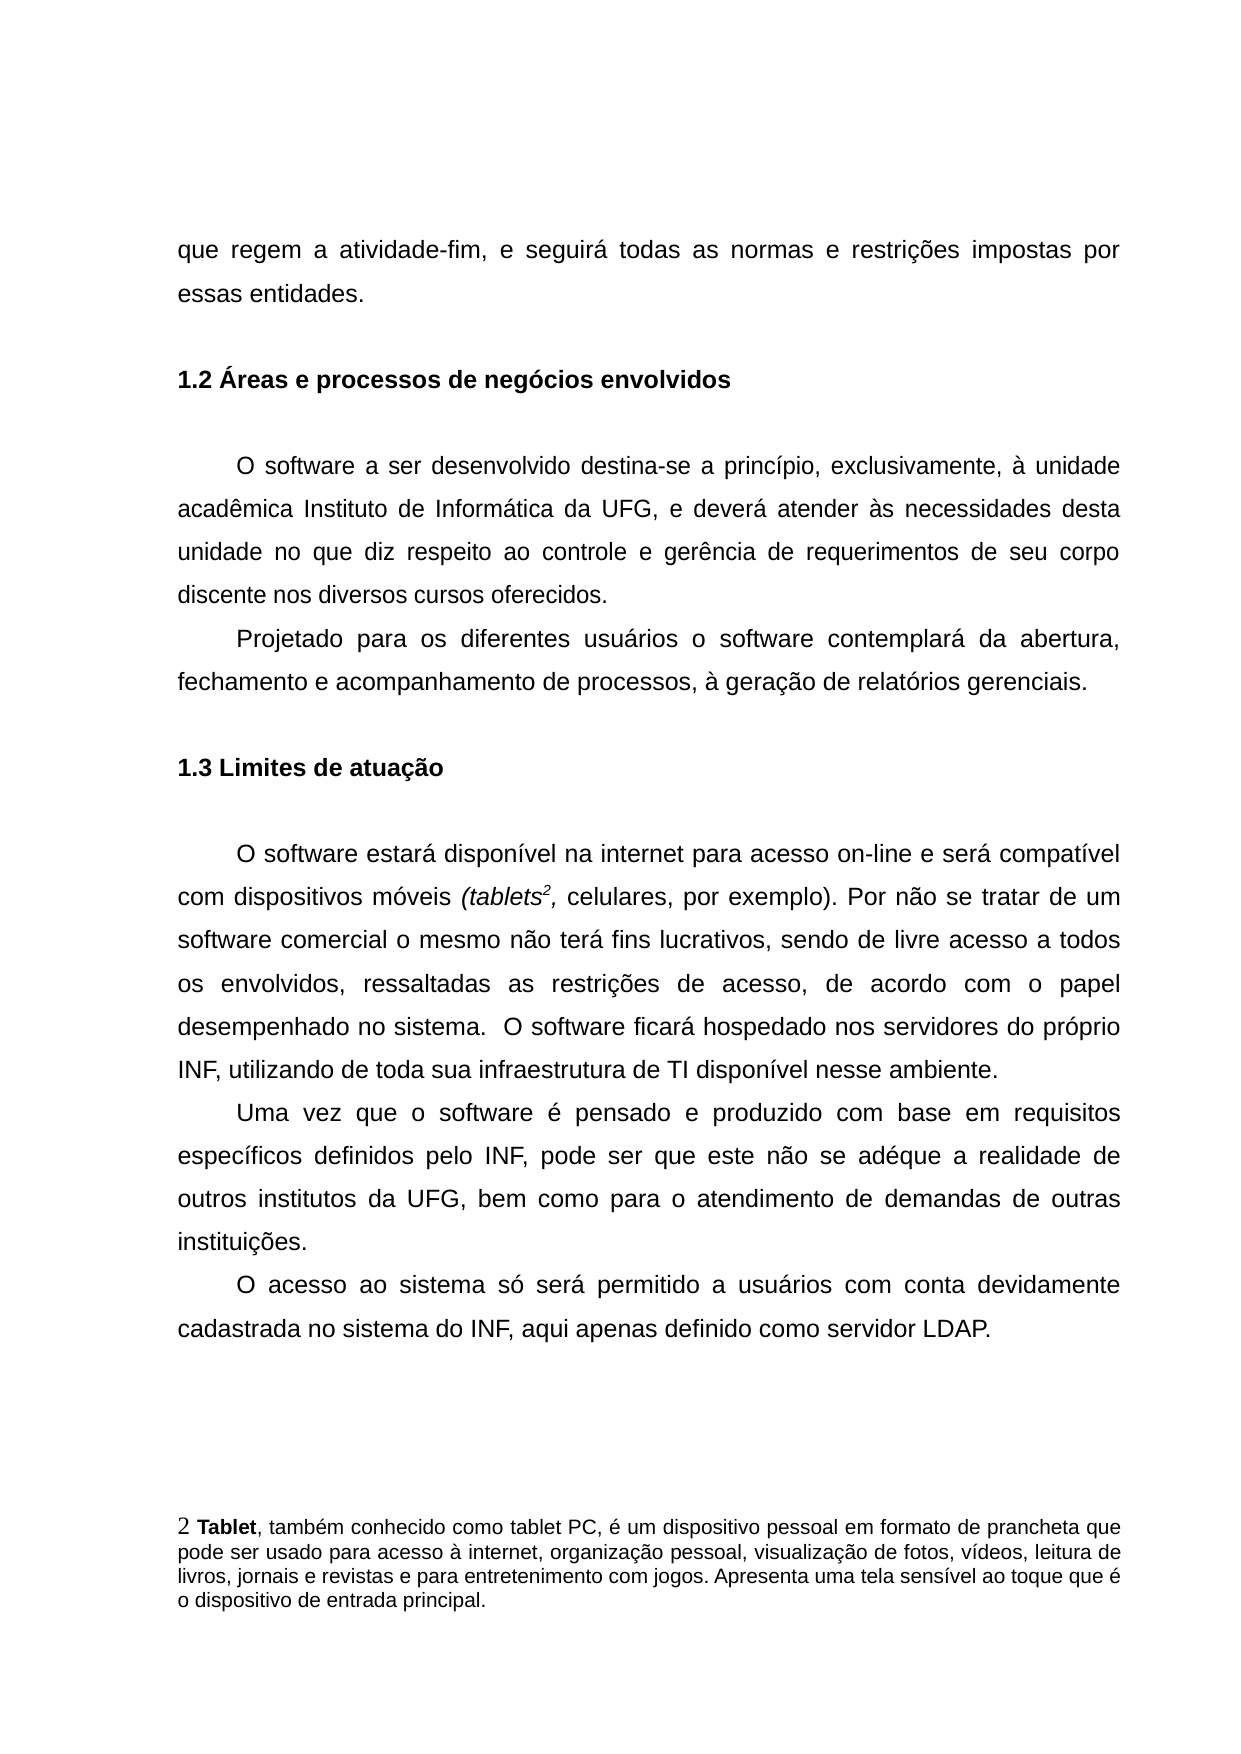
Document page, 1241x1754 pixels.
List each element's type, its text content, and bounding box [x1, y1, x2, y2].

text Uma vez que o software é pensado e produzido com base em requisitos específicos definidos pelo INF, pode ser que este não se adéque a realidade de outros institutos da UFG, bem como para o atendimento de demandas de outras instituições. [177, 1098, 1122, 1256]
text O software estará disponível na internet para acesso on-line e será compatível com dispositivos móveis (tablets, celulares, por exemplo). Por não se tratar de um software comercial o mesmo não terá fins lucrativos, sendo de livre acesso a todos os envolvidos, ressaltadas as restrições de acesso, de acordo com o papel desempenhado no sistema. O software ficará hospedado nos servidores do próprio INF, utilizando de toda sua infraestrutura de TI disponível nesse ambiente. [177, 839, 1122, 1083]
text 1.2 Áreas e processos de negócios envolvidos [177, 365, 1122, 393]
text O acesso ao sistema só será permitido a usuários com conta devidamente cadastrada no sistema do INF, aqui apenas definido como servidor LDAP. [177, 1270, 1122, 1342]
text O software a ser desenvolvido destina-se a princípio, exclusivamente, à unidade acadêmica Instituto de Informática da UFG, e deverá atender às necessidades desta unidade no que diz respeito ao controle e gerência de requerimentos de seu corpo discente nos diversos cursos oferecidos. [177, 451, 1122, 609]
text Tablet, também conhecido como tablet PC, é um dispositivo pessoal em formato de prancheta que pode ser usado para acesso à internet, organização pessoal, visualização de fotos, vídeos, leitura de livros, jornais e revistas e para entretenimento com jogos. Apresenta uma tela sensível ao toque que é o dispositivo de entrada principal. [177, 1511, 1122, 1612]
text Projetado para os diferentes usuários o software contemplará da abertura, fechamento e acompanhamento de processos, à geração de relatórios gerenciais. [177, 623, 1122, 695]
text que regem a atividade-fim, e seguirá todas as normas e restrições impostas por essas entidades. [177, 235, 1122, 307]
text 1.3 Limites de atuação [177, 753, 1122, 782]
